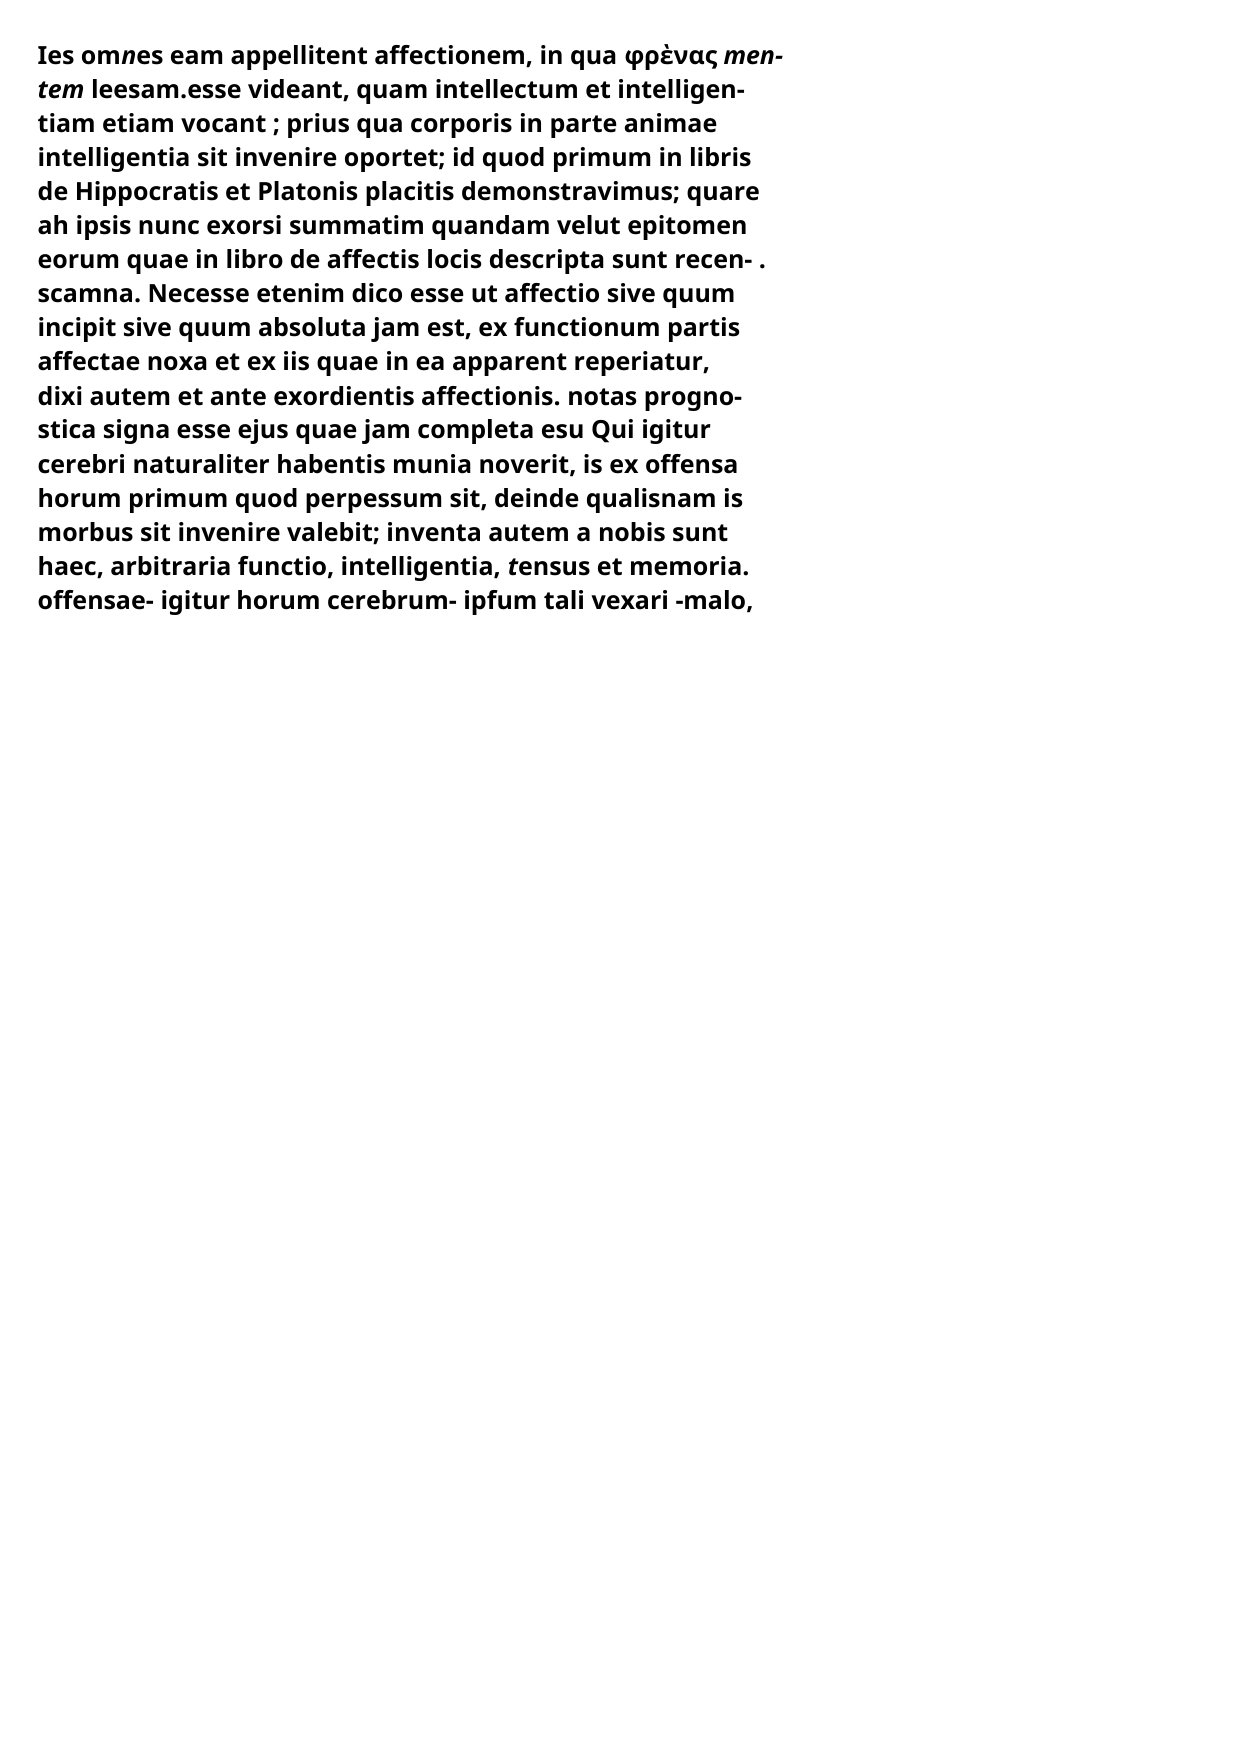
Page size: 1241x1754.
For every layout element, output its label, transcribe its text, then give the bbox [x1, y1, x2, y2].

text Ies omnes eam appellitent affectionem, in qua φρὲνας men- tem leesam.esse videant, quam intellectum et intelligen- tiam etiam vocant ; prius qua corporis in parte animae intelligentia sit invenire oportet; id quod primum in libris de Hippocratis et Platonis placitis demonstravimus; quare ah ipsis nunc exorsi summatim quandam velut epitomen eorum quae in libro de affectis locis descripta sunt recen- . scamna. Necesse etenim dico esse ut affectio sive quum incipit sive quum absoluta jam est, ex functionum partis affectae noxa et ex iis quae in ea apparent reperiatur, dixi autem et ante exordientis affectionis. notas progno- stica signa esse ejus quae jam completa esu Qui igitur cerebri naturaliter habentis munia noverit, is ex offensa horum primum quod perpessum sit, deinde qualisnam is morbus sit invenire valebit; inventa autem a nobis sunt haec, arbitraria functio, intelligentia, tensus et memoria. offensae- igitur horum cerebrum- ipfum tali vexari -malo, [37, 37, 1203, 617]
